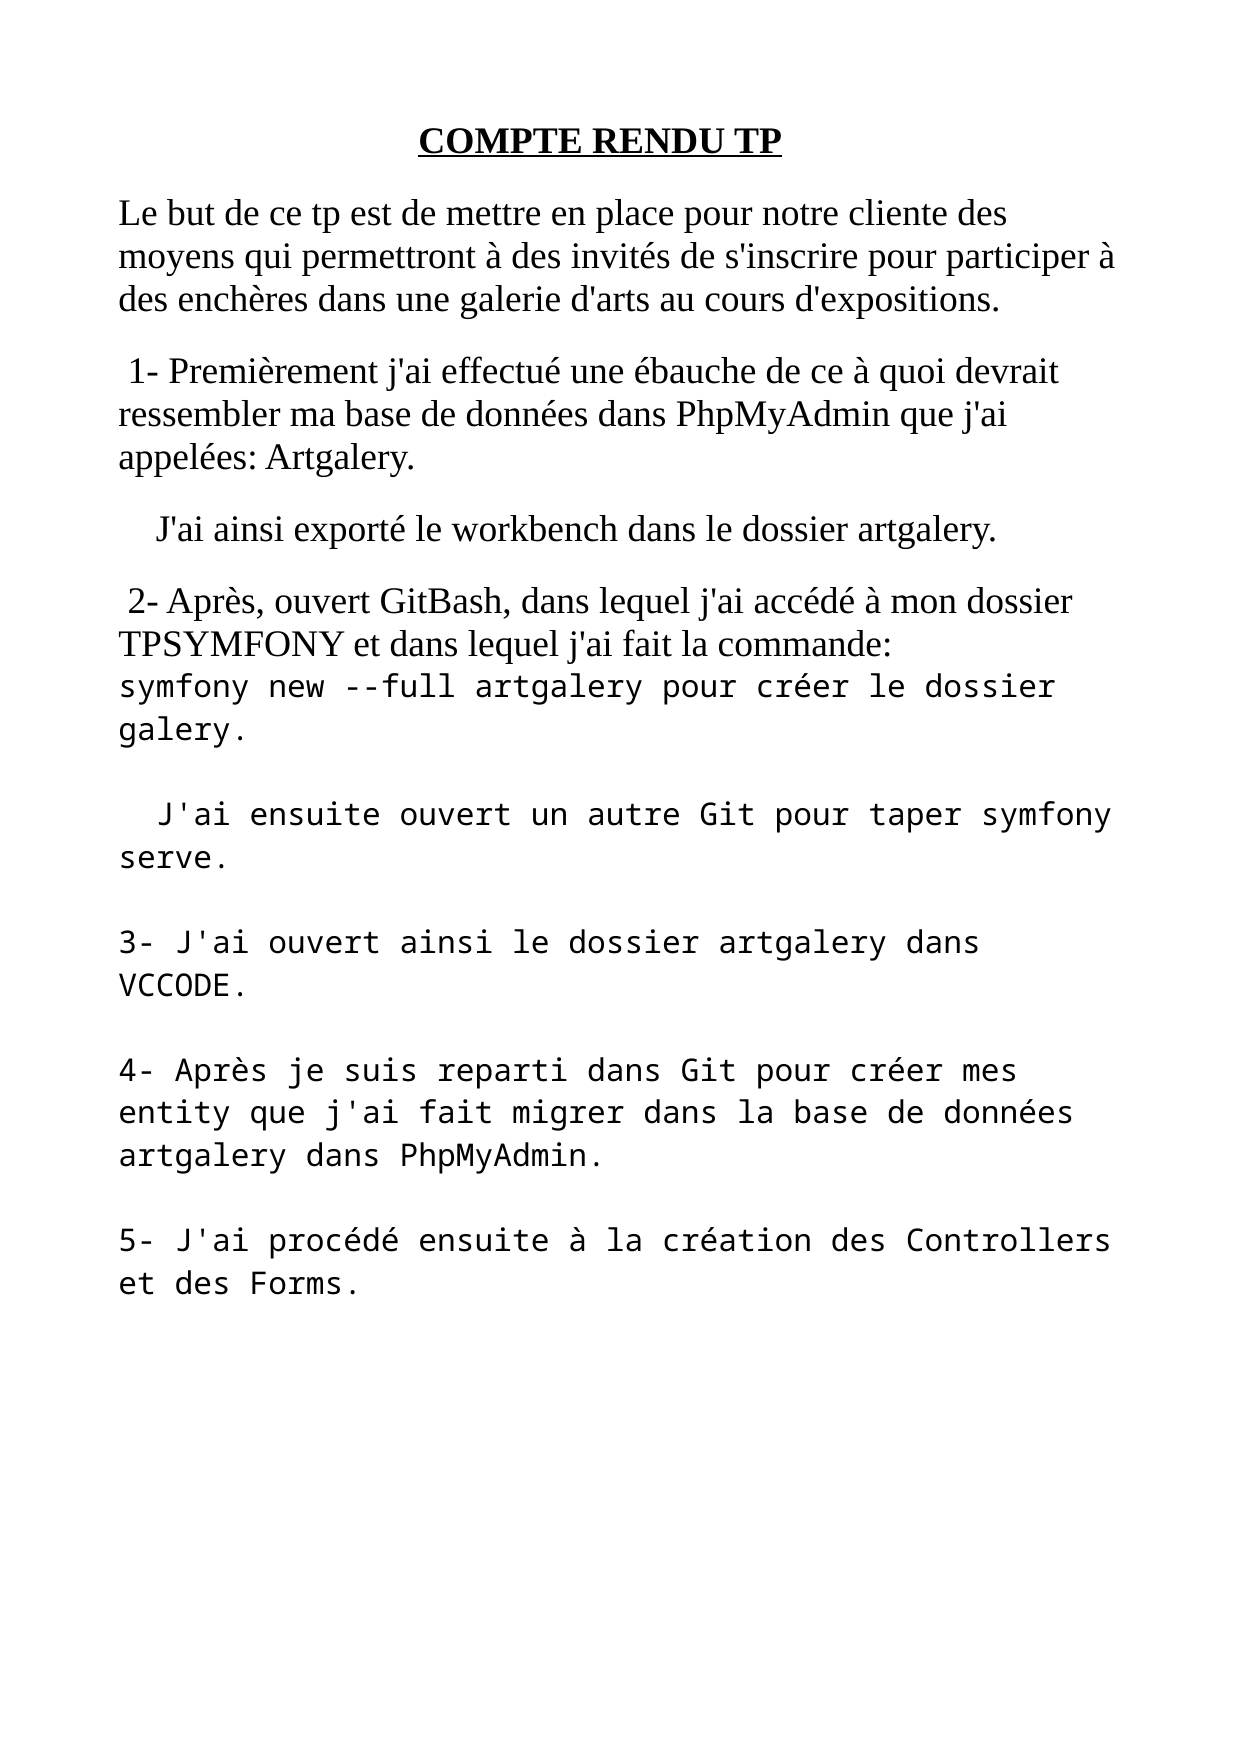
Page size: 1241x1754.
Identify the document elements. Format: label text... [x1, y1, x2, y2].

text 4- Après je suis reparti dans Git pour créer mes entity que j'ai fait migrer dans la base de données artgalery dans PhpMyAdmin. [118, 1048, 1122, 1176]
text J'ai ensuite ouvert un autre Git pour taper symfony serve. [118, 792, 1122, 877]
text 1- Premièrement j'ai effectué une ébauche de ce à quoi devrait ressembler ma base de données dans PhpMyAdmin que j'ai appelées: Artgalery. [118, 348, 1122, 477]
text J'ai ainsi exporté le workbench dans le dossier artgalery. [118, 506, 1122, 549]
text symfony new --full artgalery pour créer le dossier galery. [118, 664, 1122, 749]
text 3- J'ai ouvert ainsi le dossier artgalery dans VCCODE. [118, 920, 1122, 1005]
text 2- Après, ouvert GitBash, dans lequel j'ai accédé à mon dossier TPSYMFONY et dans lequel j'ai fait la commande: [118, 578, 1122, 664]
text Le but de ce tp est de mettre en place pour notre cliente des moyens qui permettront à des invités de s'inscrire pour participer à des enchères dans une galerie d'arts au cours d'expositions. [118, 190, 1122, 319]
text 5- J'ai procédé ensuite à la création des Controllers et des Forms. [118, 1218, 1122, 1303]
text COMPTE RENDU TP [118, 118, 1122, 161]
